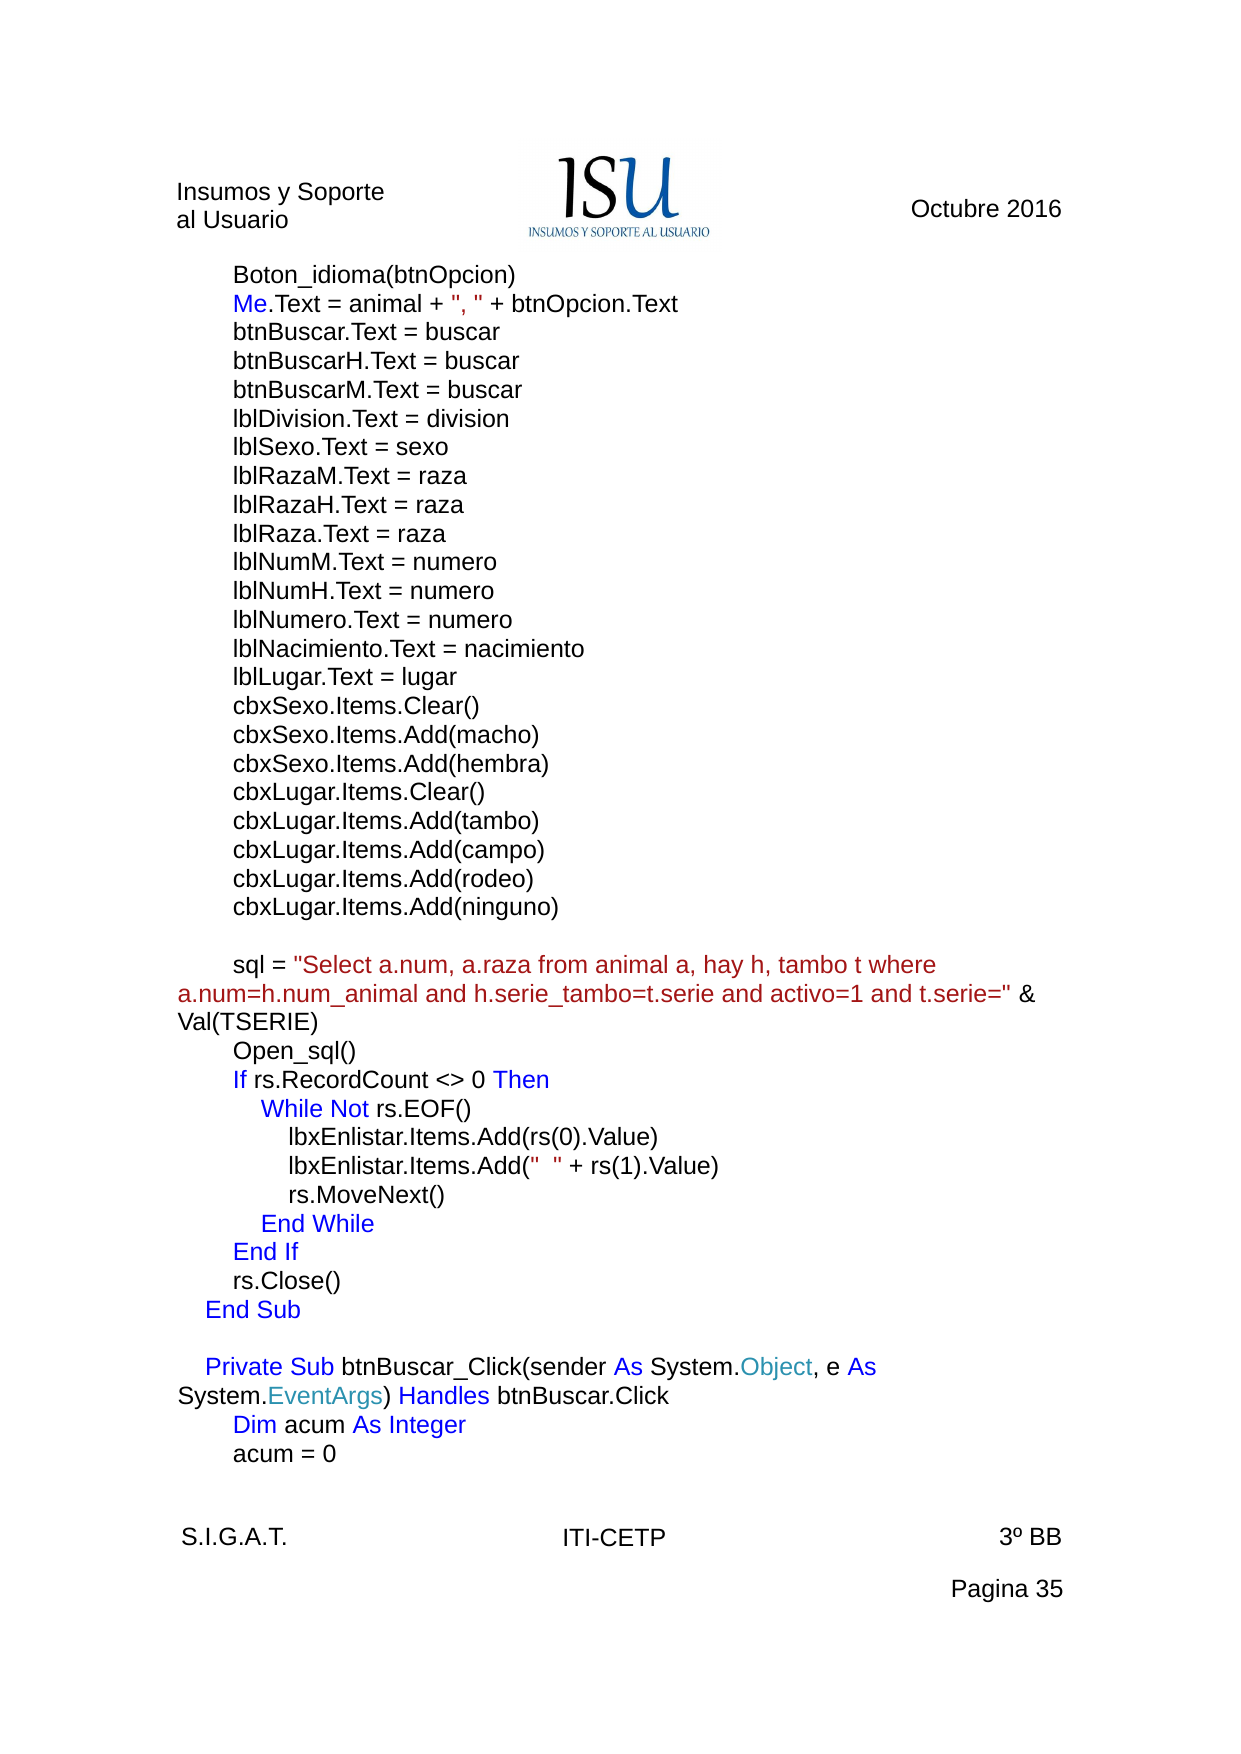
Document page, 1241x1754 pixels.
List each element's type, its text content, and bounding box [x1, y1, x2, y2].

text Boton_idioma(btnOpcion) [177, 260, 1063, 288]
text cbxSexo.Items.Add(macho) [177, 720, 1063, 748]
text Private Sub btnBuscar_Click(sender As System.Object, e As System.EventArgs) Handles btnBuscar.Click [177, 1352, 1063, 1410]
text While Not rs.EOF() [177, 1093, 1063, 1122]
text End Sub [177, 1295, 1063, 1323]
text sql = "Select a.num, a.raza from animal a, hay h, tambo t where a.num=h.num_animal and h.serie_tambo=t.serie and activo=1 and t.serie=" & Val(TSERIE) [177, 950, 1063, 1036]
text Dim acum As Integer [177, 1410, 1063, 1438]
text lblSexo.Text = sexo [177, 432, 1063, 461]
text btnBuscar.Text = buscar [177, 317, 1063, 346]
text lblNumH.Text = numero [177, 576, 1063, 605]
text cbxSexo.Items.Clear() [177, 691, 1063, 720]
text cbxLugar.Items.Add(rodeo) [177, 863, 1063, 892]
text Me.Text = animal + ", " + btnOpcion.Text [177, 288, 1063, 317]
text lblLugar.Text = lugar [177, 662, 1063, 691]
text cbxLugar.Items.Clear() [177, 777, 1063, 806]
text rs.MoveNext() [177, 1180, 1063, 1208]
text lblNacimiento.Text = nacimiento [177, 633, 1063, 662]
text lblDivision.Text = division [177, 403, 1063, 432]
text End While [177, 1208, 1063, 1237]
text rs.Close() [177, 1266, 1063, 1295]
text cbxSexo.Items.Add(hembra) [177, 748, 1063, 777]
text cbxLugar.Items.Add(ninguno) [177, 892, 1063, 921]
picture [517, 138, 723, 252]
text lblNumero.Text = numero [177, 605, 1063, 633]
text lbxEnlistar.Items.Add(rs(0).Value) [177, 1122, 1063, 1151]
text acum = 0 [177, 1438, 1063, 1467]
text cbxLugar.Items.Add(campo) [177, 835, 1063, 863]
text btnBuscarM.Text = buscar [177, 375, 1063, 403]
text If rs.RecordCount <> 0 Then [177, 1065, 1063, 1093]
text btnBuscarH.Text = buscar [177, 346, 1063, 375]
text lbxEnlistar.Items.Add(" " + rs(1).Value) [177, 1151, 1063, 1180]
text End If [177, 1237, 1063, 1266]
text lblRaza.Text = raza [177, 518, 1063, 547]
text lblRazaM.Text = raza [177, 461, 1063, 490]
text cbxLugar.Items.Add(tambo) [177, 806, 1063, 835]
text lblRazaH.Text = raza [177, 490, 1063, 518]
text Open_sql() [177, 1036, 1063, 1065]
text lblNumM.Text = numero [177, 547, 1063, 576]
